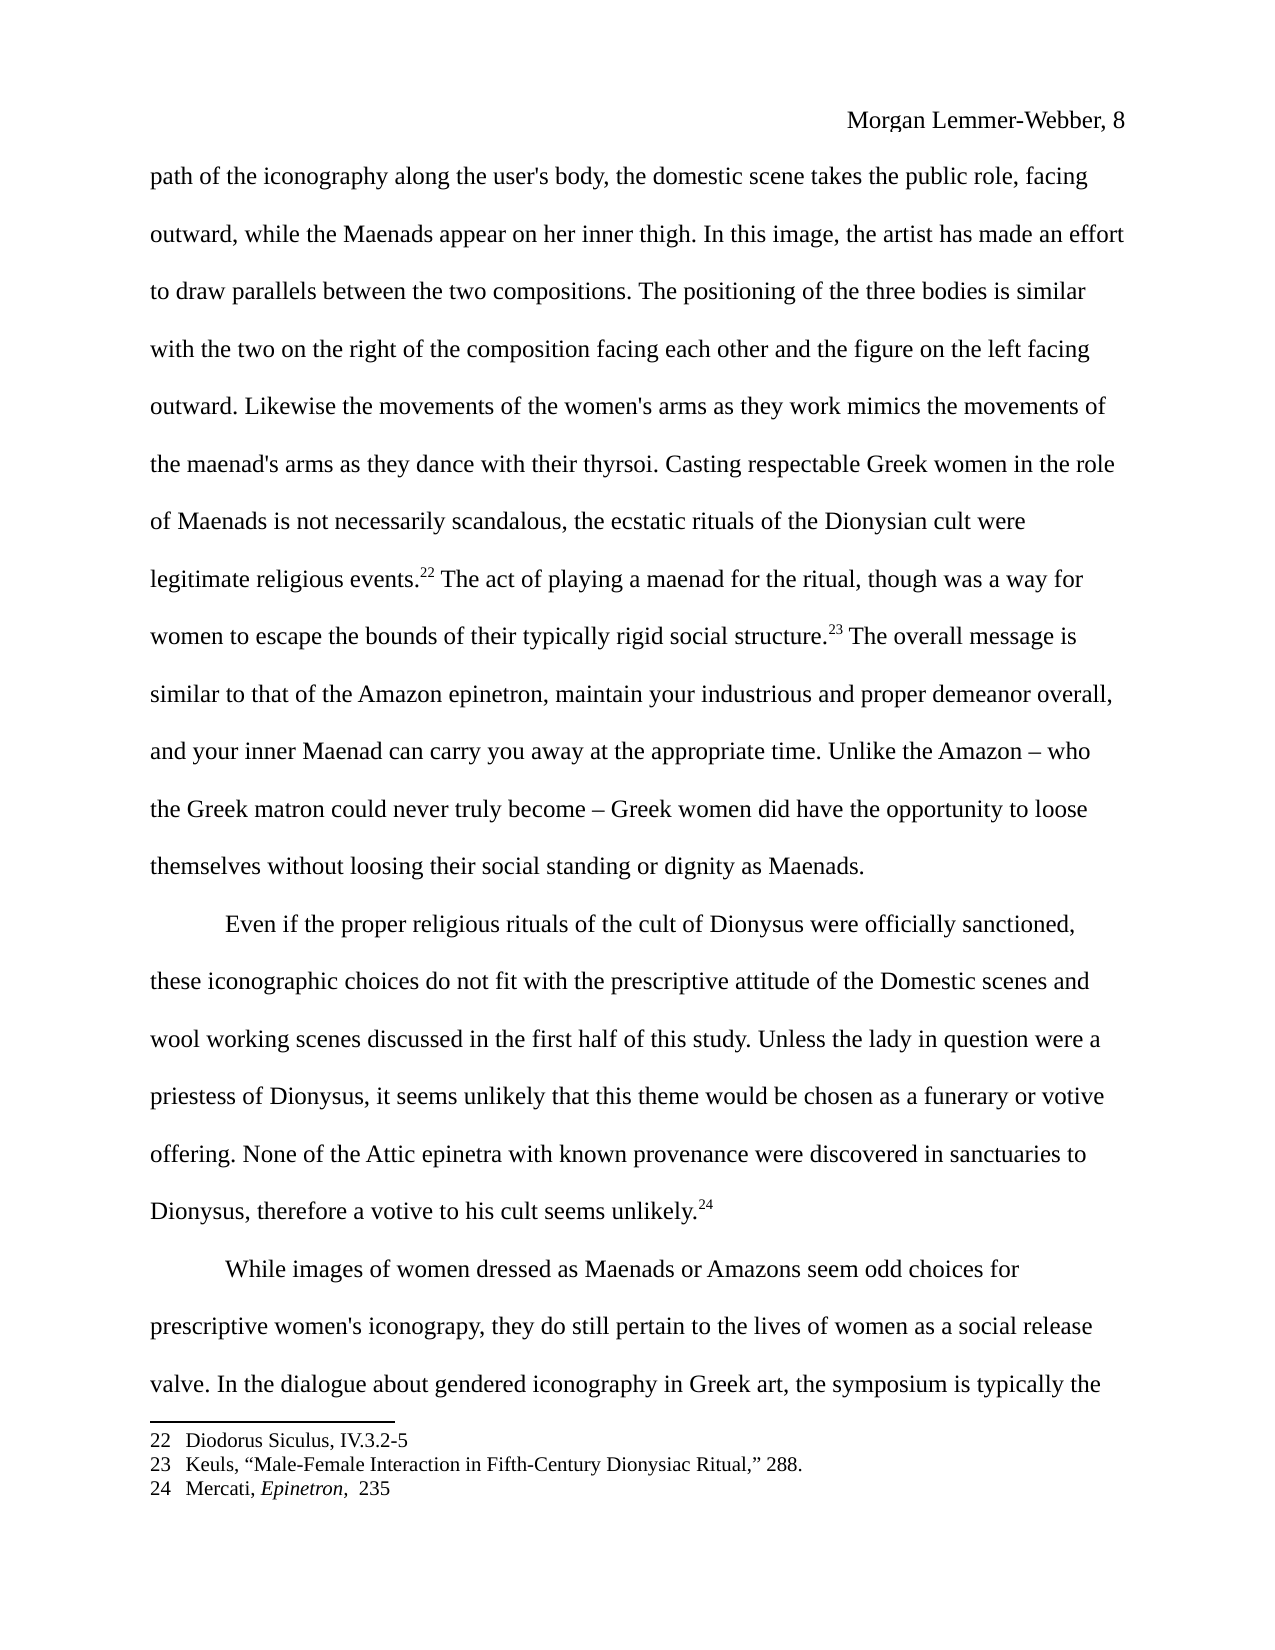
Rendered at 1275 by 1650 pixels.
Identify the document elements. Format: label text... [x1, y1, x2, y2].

text Diodorus Siculus, IV.3.2-5 [150, 1428, 1125, 1452]
text Even if the proper religious rituals of the cult of Dionysus were officially sanctioned, these iconographic choices do not fit with the prescriptive attitude of the Domestic scenes and wool working scenes discussed in the first half of this study. Unless the lady in question were a priestess of Dionysus, it seems unlikely that this theme would be chosen as a funerary or votive offering. None of the Attic epinetra with known provenance were discovered in sanctuaries to Dionysus, therefore a votive to his cult seems unlikely. [150, 909, 1125, 1225]
text Mercati, Epinetron, 235 [150, 1476, 1125, 1500]
text path of the iconography along the user's body, the domestic scene takes the public role, facing outward, while the Maenads appear on her inner thigh. In this image, the artist has made an effort to draw parallels between the two compositions. The positioning of the three bodies is similar with the two on the right of the composition facing each other and the figure on the left facing outward. Likewise the movements of the women's arms as they work mimics the movements of the maenad's arms as they dance with their thyrsoi. Casting respectable Greek women in the role of Maenads is not necessarily scandalous, the ecstatic rituals of the Dionysian cult were legitimate religious events. The act of playing a maenad for the ritual, though was a way for women to escape the bounds of their typically rigid social structure. The overall message is similar to that of the Amazon epinetron, maintain your industrious and proper demeanor overall, and your inner Maenad can carry you away at the appropriate time. Unlike the Amazon – who the Greek matron could never truly become – Greek women did have the opportunity to loose themselves without loosing their social standing or dignity as Maenads. [150, 161, 1125, 880]
text Keuls, “Male-Female Interaction in Fifth-Century Dionysiac Ritual,” 288. [150, 1452, 1125, 1476]
text While images of women dressed as Maenads or Amazons seem odd choices for prescriptive women's iconograpy, they do still pertain to the lives of women as a social release valve. In the dialogue about gendered iconography in Greek art, the symposium is typically the [150, 1254, 1125, 1397]
